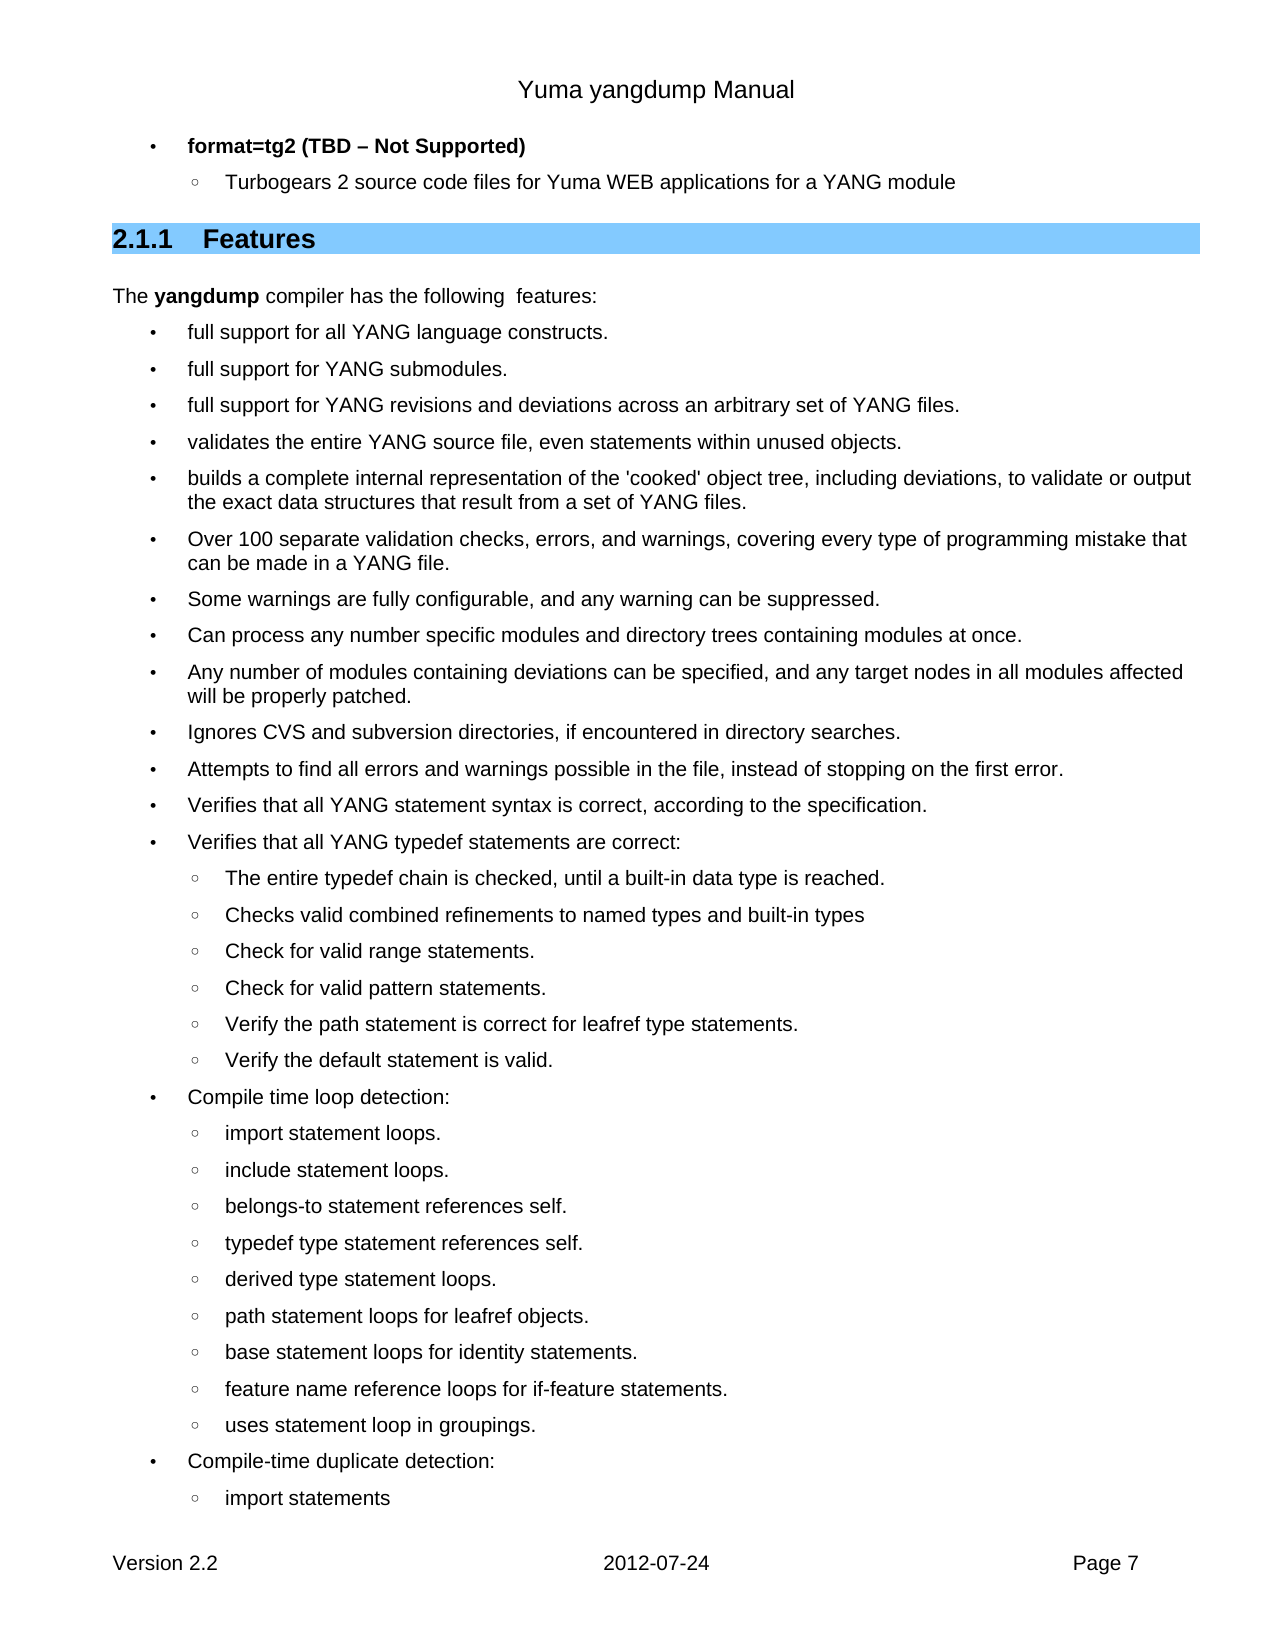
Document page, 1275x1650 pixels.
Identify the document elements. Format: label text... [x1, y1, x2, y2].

list feature name reference loops for if-feature statements. [187, 1376, 1200, 1400]
list typedef type statement references self. [187, 1231, 1200, 1254]
list import statement loops. [187, 1121, 1200, 1145]
list Can process any number specific modules and directory trees containing modules at once. [150, 623, 1200, 647]
list Over 100 separate validation checks, errors, and warnings, covering every type of programming mistake that can be made in a YANG file. [150, 526, 1200, 574]
list The entire typedef chain is checked, until a built-in data type is reached. [187, 866, 1200, 890]
list base statement loops for identity statements. [187, 1340, 1200, 1364]
list Any number of modules containing deviations can be specified, and any target nodes in all modules affected will be properly patched. [150, 660, 1200, 708]
list format=tg2 (TBD – Not Supported) [150, 134, 1200, 158]
list belongs-to statement references self. [187, 1194, 1200, 1218]
list Verify the default statement is valid. [187, 1048, 1200, 1072]
list Attempts to find all errors and warnings possible in the file, instead of stopping on the first error. [150, 757, 1200, 781]
list Compile-time duplicate detection: [150, 1449, 1200, 1473]
list Verifies that all YANG statement syntax is correct, according to the specification. [150, 793, 1200, 817]
list derived type statement loops. [187, 1267, 1200, 1291]
list uses statement loop in groupings. [187, 1413, 1200, 1437]
list Ignores CVS and subversion directories, if encountered in directory searches. [150, 720, 1200, 744]
list path statement loops for leafref objects. [187, 1303, 1200, 1327]
list Turbogears 2 source code files for Yuma WEB applications for a YANG module [187, 170, 1200, 194]
list Verify the path statement is correct for leafref type statements. [187, 1012, 1200, 1036]
list import statements [187, 1486, 1200, 1510]
list Verifies that all YANG typedef statements are correct: [150, 829, 1200, 853]
list validates the entire YANG source file, even statements within unused objects. [150, 429, 1200, 453]
text The yangdump compiler has the following features: [112, 284, 1200, 308]
list Some warnings are fully configurable, and any warning can be suppressed. [150, 587, 1200, 611]
list full support for YANG submodules. [150, 357, 1200, 381]
list Compile time loop detection: [150, 1085, 1200, 1109]
list Checks valid combined refinements to named types and built-in types [187, 902, 1200, 926]
list builds a complete internal representation of the 'cooked' object tree, including deviations, to validate or output the exact data structures that result from a set of YANG files. [150, 466, 1200, 514]
list full support for all YANG language constructs. [150, 320, 1200, 344]
subtitle Features [112, 223, 1200, 254]
list full support for YANG revisions and deviations across an arbitrary set of YANG files. [150, 393, 1200, 417]
list Check for valid range statements. [187, 939, 1200, 963]
list include statement loops. [187, 1158, 1200, 1182]
list Check for valid pattern statements. [187, 975, 1200, 999]
